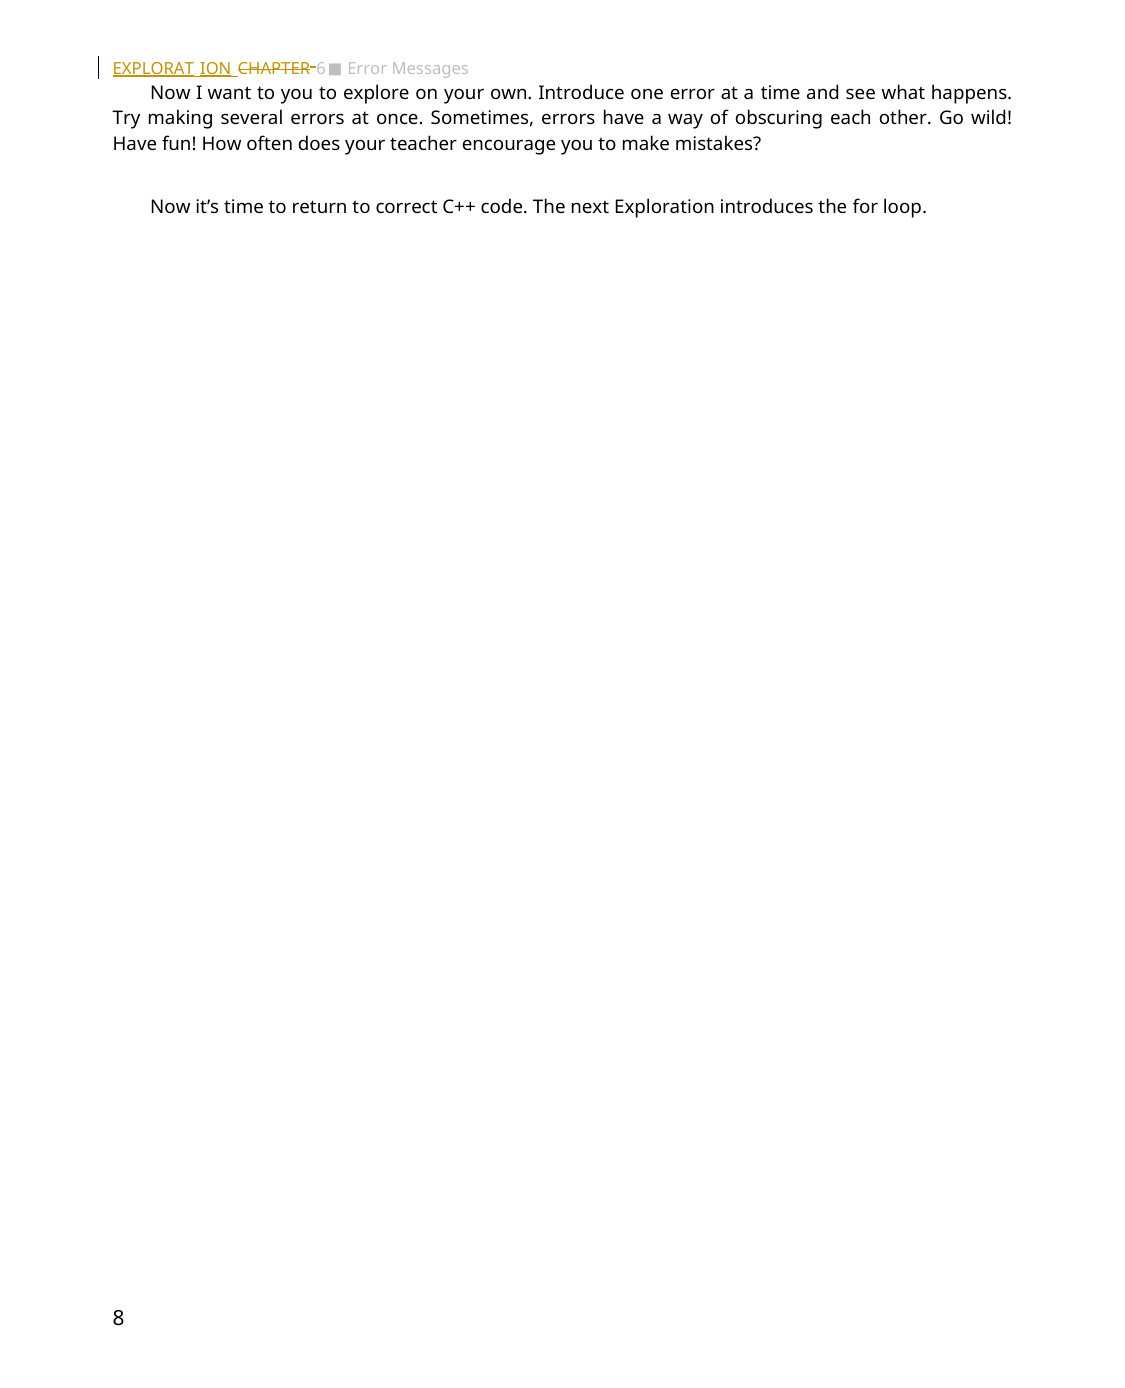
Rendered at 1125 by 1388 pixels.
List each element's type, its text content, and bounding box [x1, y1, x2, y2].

text Now it’s time to return to correct C++ code. The next Exploration introduces the for loop. [112, 193, 1012, 218]
text Now I want to you to explore on your own. Introduce one error at a time and see what happens. Try making several errors at once. Sometimes, errors have a way of obscuring each other. Go wild! Have fun! How often does your teacher encourage you to make mistakes? [112, 79, 1012, 156]
